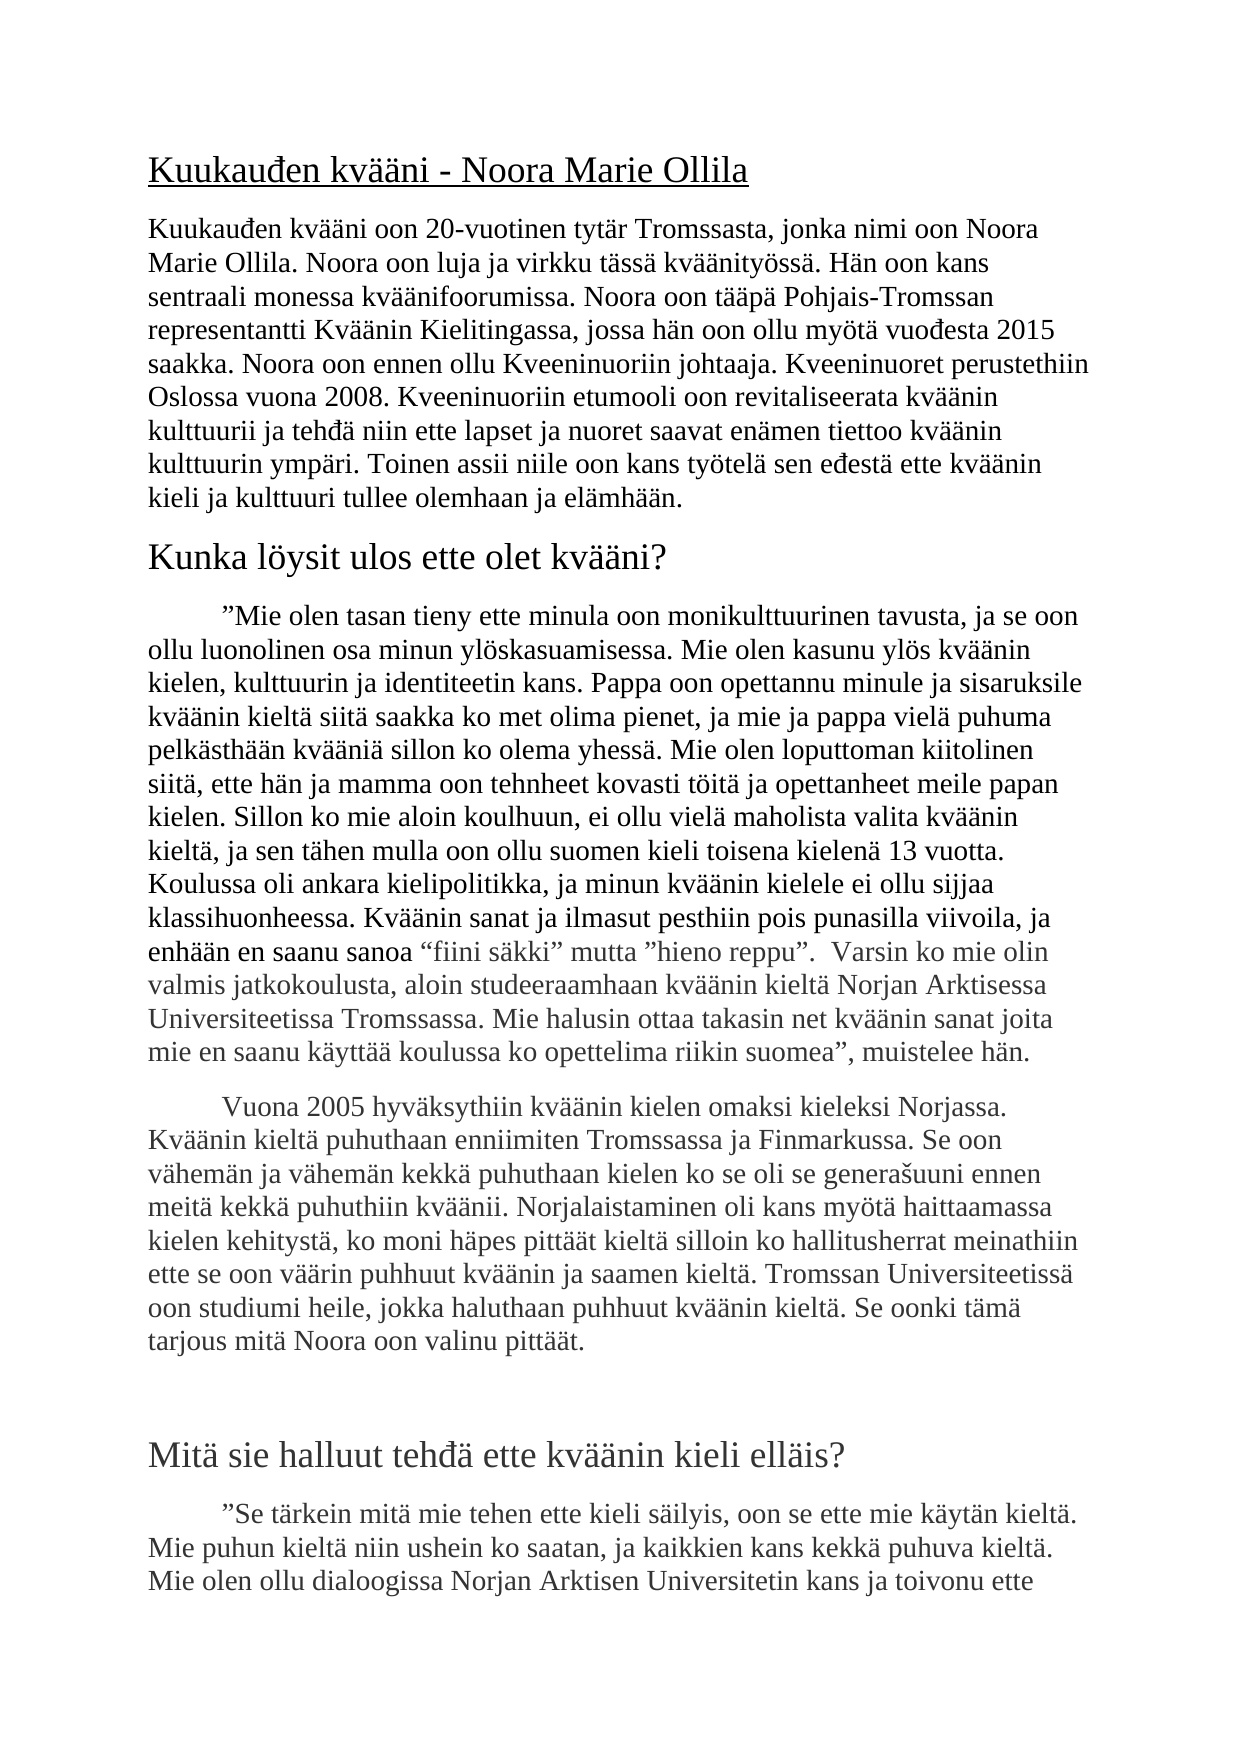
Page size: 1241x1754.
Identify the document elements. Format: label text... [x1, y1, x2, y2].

text Vuona 2005 hyväksythiin kväänin kielen omaksi kieleksi Norjassa. Kväänin kieltä puhuthaan enniimiten Tromssassa ja Finmarkussa. Se oon vähemän ja vähemän kekkä puhuthaan kielen ko se oli se generašuuni ennen meitä kekkä puhuthiin kväänii. Norjalaistaminen oli kans myötä haittaamassa kielen kehitystä, ko moni häpes pittäät kieltä silloin ko hallitusherrat meinathiin ette se oon väärin puhhuut kväänin ja saamen kieltä. Tromssan Universiteetissä oon studiumi heile, jokka haluthaan puhhuut kväänin kieltä. Se oonki tämä tarjous mitä Noora oon valinu pittäät. [148, 1089, 1093, 1357]
text Kunka löysit ulos ette olet kvääni? [148, 534, 1093, 577]
text ”Se tärkein mitä mie tehen ette kieli säilyis, oon se ette mie käytän kieltä. Mie puhun kieltä niin ushein ko saatan, ja kaikkien kans kekkä puhuva kieltä. Mie olen ollu dialoogissa Norjan Arktisen Universitetin kans ja toivonu ette [148, 1496, 1093, 1597]
text Kuukauđen kvääni - Noora Marie Ollila [148, 148, 1093, 191]
text Mitä sie halluut tehđä ette kväänin kieli elläis? [148, 1432, 1093, 1475]
text ”Mie olen tasan tieny ette minula oon monikulttuurinen tavusta, ja se oon ollu luonolinen osa minun ylöskasuamisessa. Mie olen kasunu ylös kväänin kielen, kulttuurin ja identiteetin kans. Pappa oon opettannu minule ja sisaruksile kväänin kieltä siitä saakka ko met olima pienet, ja mie ja pappa vielä puhuma pelkästhään kvääniä sillon ko olema yhessä. Mie olen loputtoman kiitolinen siitä, ette hän ja mamma oon tehnheet kovasti töitä ja opettanheet meile papan kielen. Sillon ko mie aloin koulhuun, ei ollu vielä maholista valita kväänin kieltä, ja sen tähen mulla oon ollu suomen kieli toisena kielenä 13 vuotta. Koulussa oli ankara kielipolitikka, ja minun kväänin kielele ei ollu sijjaa klassihuonheessa. Kväänin sanat ja ilmasut pesthiin pois punasilla viivoila, ja enhään en saanu sanoa “fiini säkki” mutta ”hieno reppu”. Varsin ko mie olin valmis jatkokoulusta, aloin studeeraamhaan kväänin kieltä Norjan Arktisessa Universiteetissa Tromssassa. Mie halusin ottaa takasin net kväänin sanat joita mie en saanu käyttää koulussa ko opettelima riikin suomea”, muistelee hän. [148, 598, 1093, 1068]
text Kuukauđen kvääni oon 20-vuotinen tytär Tromssasta, jonka nimi oon Noora Marie Ollila. Noora oon luja ja virkku tässä kväänityössä. Hän oon kans sentraali monessa kväänifoorumissa. Noora oon tääpä Pohjais-Tromssan representantti Kväänin Kielitingassa, jossa hän oon ollu myötä vuođesta 2015 saakka. Noora oon ennen ollu Kveeninuoriin johtaaja. Kveeninuoret perustethiin Oslossa vuona 2008. Kveeninuoriin etumooli oon revitaliseerata kväänin kulttuurii ja tehđä niin ette lapset ja nuoret saavat enämen tiettoo kväänin kulttuurin ympäri. Toinen assii niile oon kans työtelä sen eđestä ette kväänin kieli ja kulttuuri tullee olemhaan ja elämhään. [148, 212, 1093, 513]
